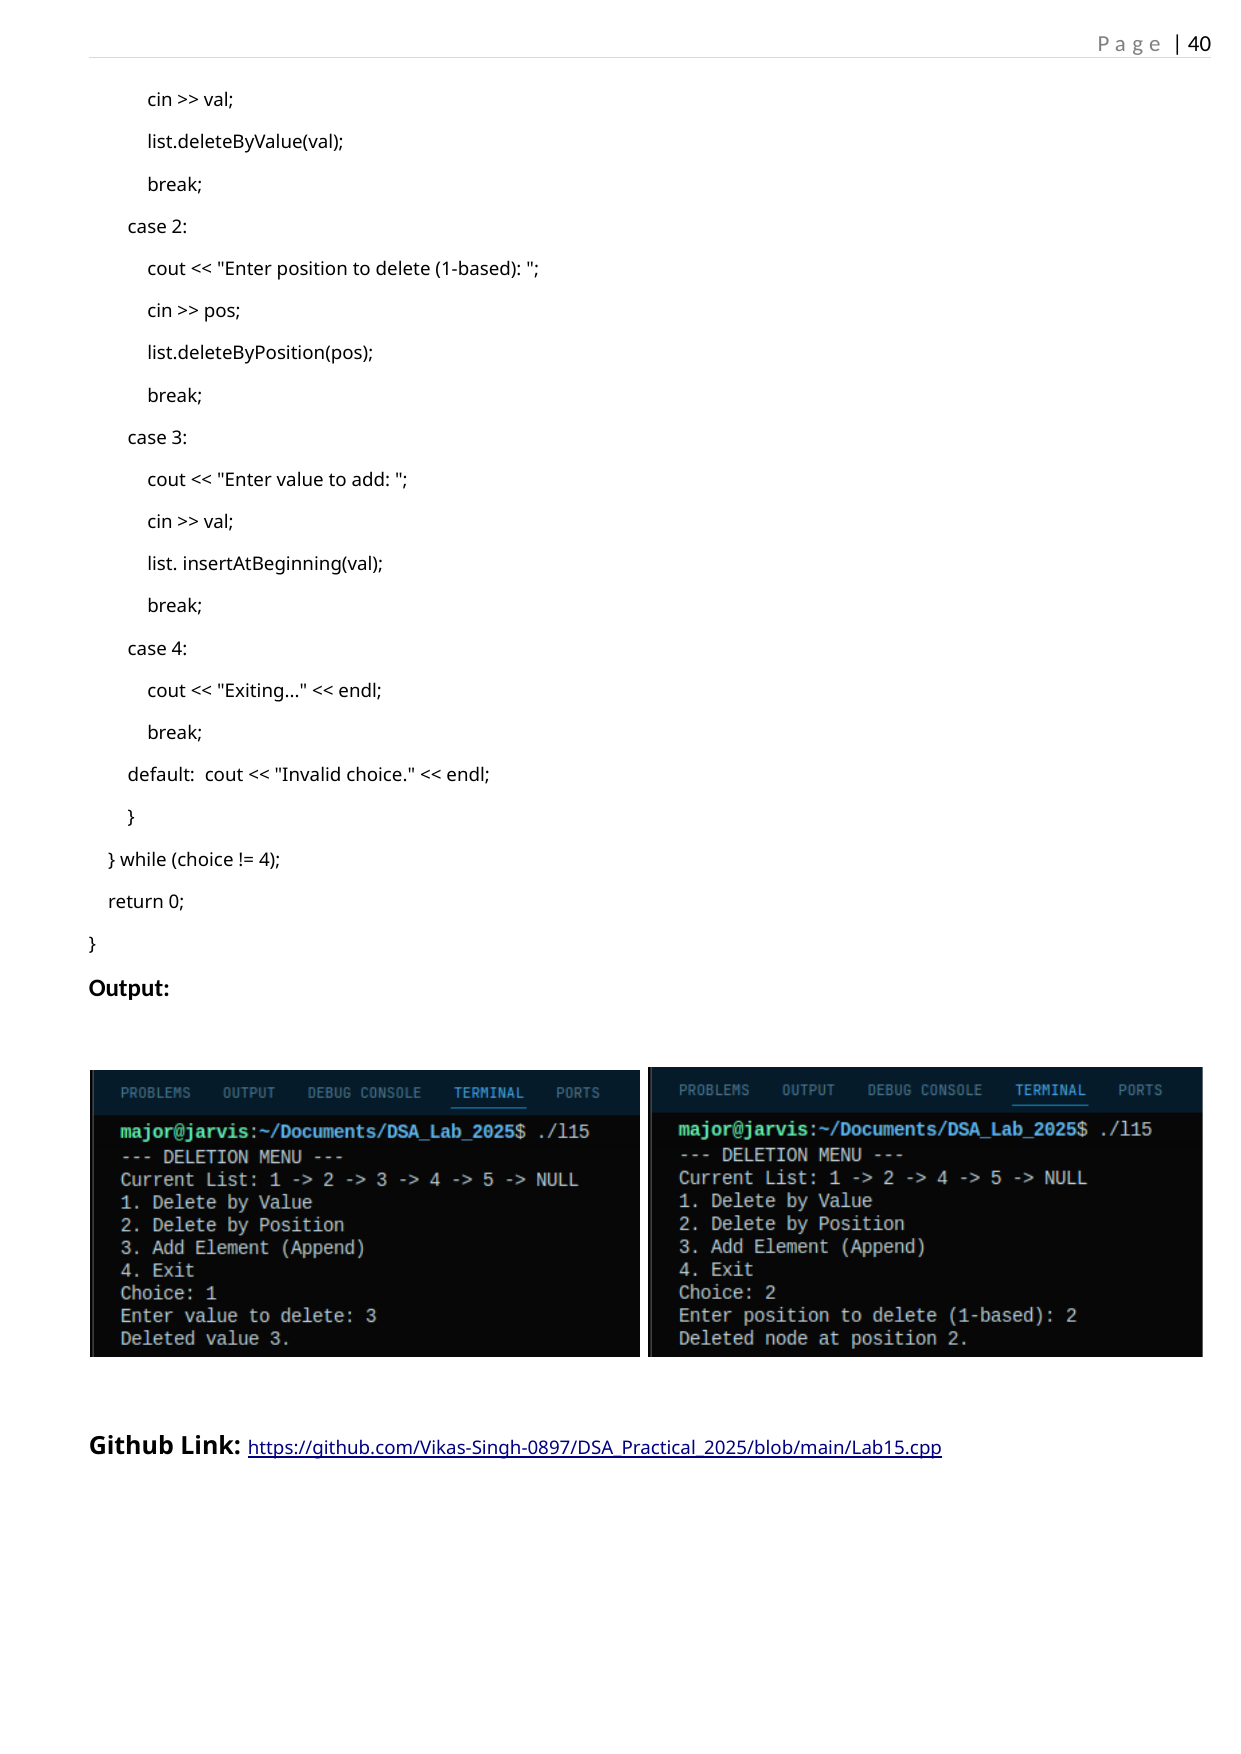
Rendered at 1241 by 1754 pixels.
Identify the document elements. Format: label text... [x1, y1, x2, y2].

text } [88, 804, 1211, 829]
text return 0; [88, 888, 1211, 914]
text cout << "Enter value to add: "; [88, 466, 1211, 492]
text default: cout << "Invalid choice." << endl; [88, 762, 1211, 787]
text cout << "Exiting..." << endl; [88, 677, 1211, 703]
text cin >> val; [88, 508, 1211, 534]
picture [90, 1070, 640, 1357]
text Github Link: https://github.com/Vikas-Singh-0897/DSA_Practical_2025/blob/main/Lab15.cpp [88, 1070, 1211, 1462]
text cin >> val; [88, 87, 1211, 112]
text break; [88, 593, 1211, 618]
text break; [88, 171, 1211, 196]
picture [648, 1067, 1203, 1357]
text break; [88, 382, 1211, 407]
text list.deleteByValue(val); [88, 129, 1211, 154]
text break; [88, 719, 1211, 745]
text } [88, 930, 1211, 956]
text case 3: [88, 424, 1211, 449]
text case 4: [88, 635, 1211, 661]
text list.deleteByPosition(pos); [88, 340, 1211, 365]
text } while (choice != 4); [88, 846, 1211, 871]
text cin >> pos; [88, 297, 1211, 323]
text case 2: [88, 213, 1211, 239]
text Output: [88, 972, 1211, 1003]
text list. insertAtBeginning(val); [88, 551, 1211, 576]
text cout << "Enter position to delete (1-based): "; [88, 255, 1211, 281]
